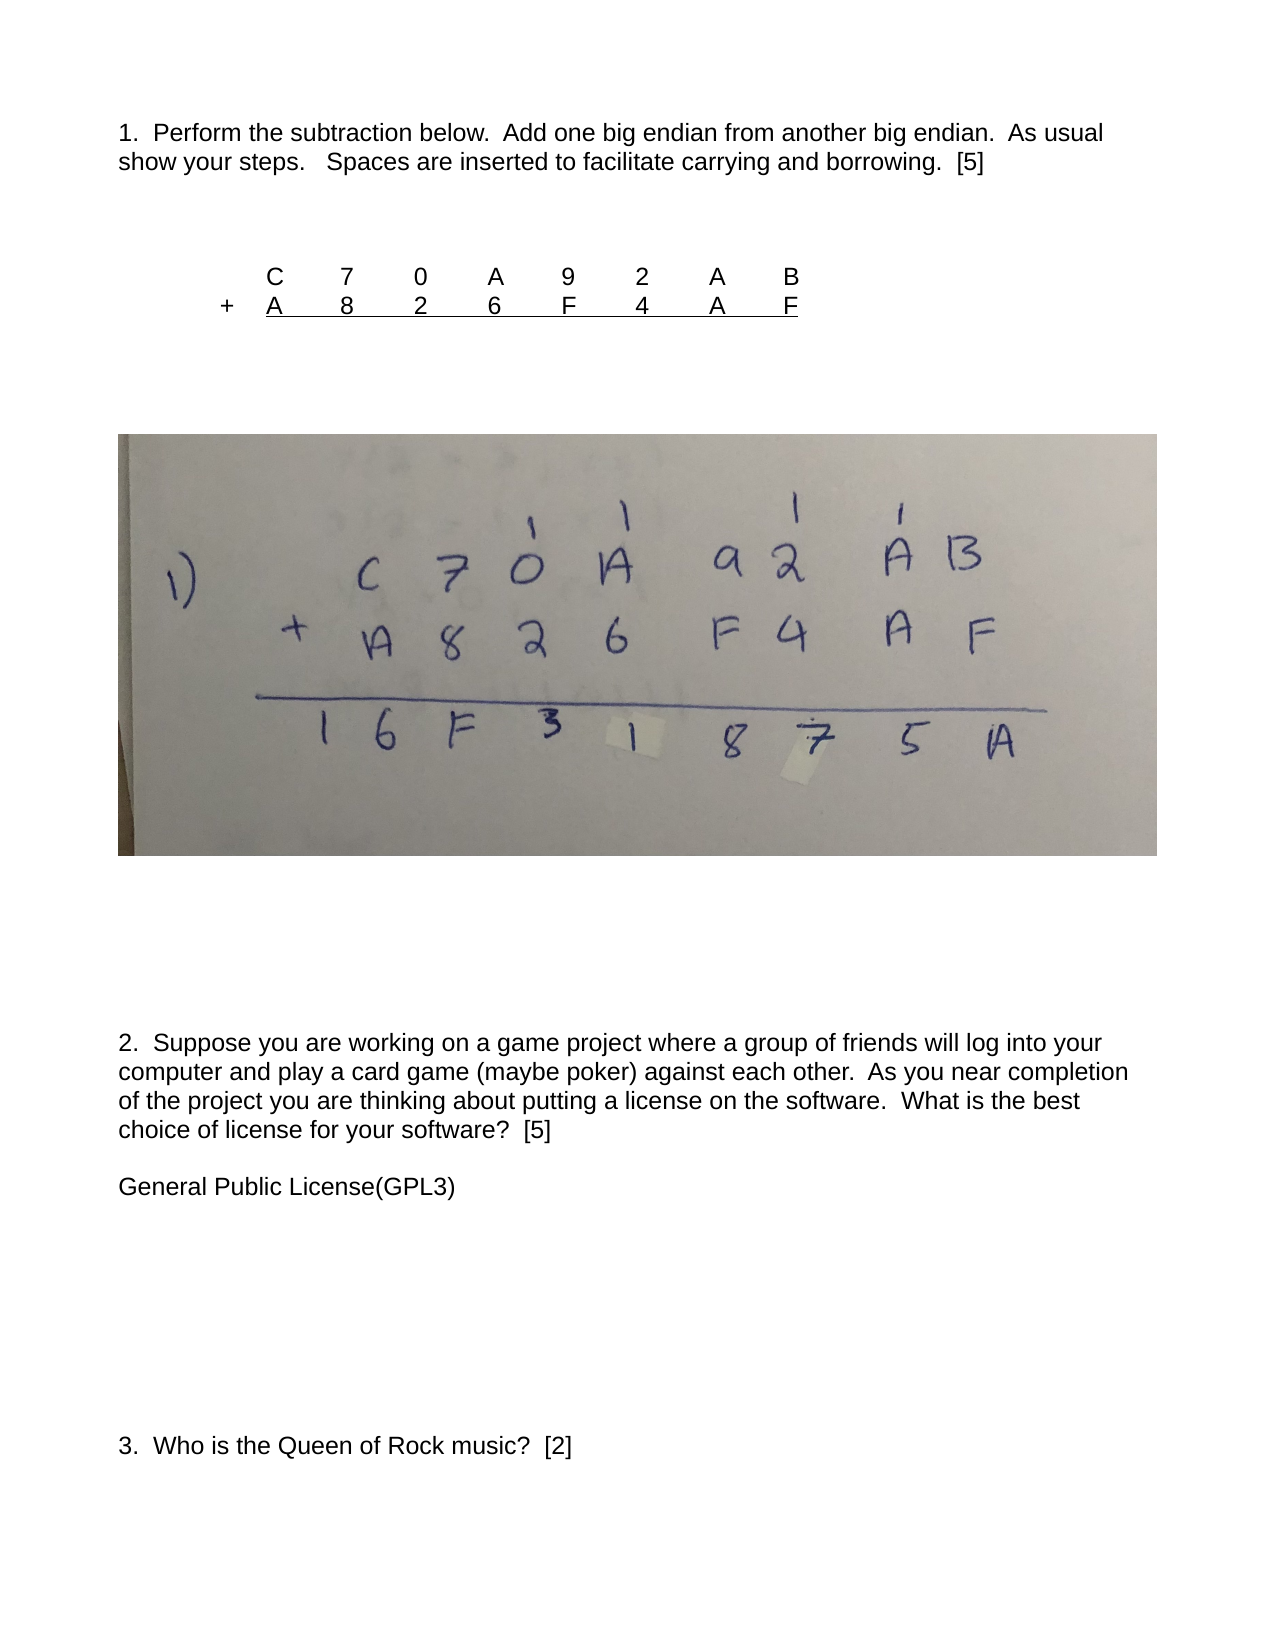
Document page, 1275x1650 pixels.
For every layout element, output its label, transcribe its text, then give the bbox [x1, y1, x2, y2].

text C 7 0 A 9 2 A B [118, 262, 1157, 291]
picture [118, 434, 1157, 856]
text 2. Suppose you are working on a game project where a group of friends will log into your computer and play a card game (maybe poker) against each other. As you near completion of the project you are thinking about putting a license on the software. What is the best choice of license for your software? [5] [118, 1028, 1157, 1143]
text + A 8 2 6 F 4 A F [118, 291, 1157, 319]
text General Public License(GPL3) [118, 1172, 1157, 1201]
text 3. Who is the Queen of Rock music? [2] [118, 1431, 1157, 1459]
text 1. Perform the subtraction below. Add one big endian from another big endian. As usual show your steps. Spaces are inserted to facilitate carrying and borrowing. [5] [118, 118, 1157, 176]
